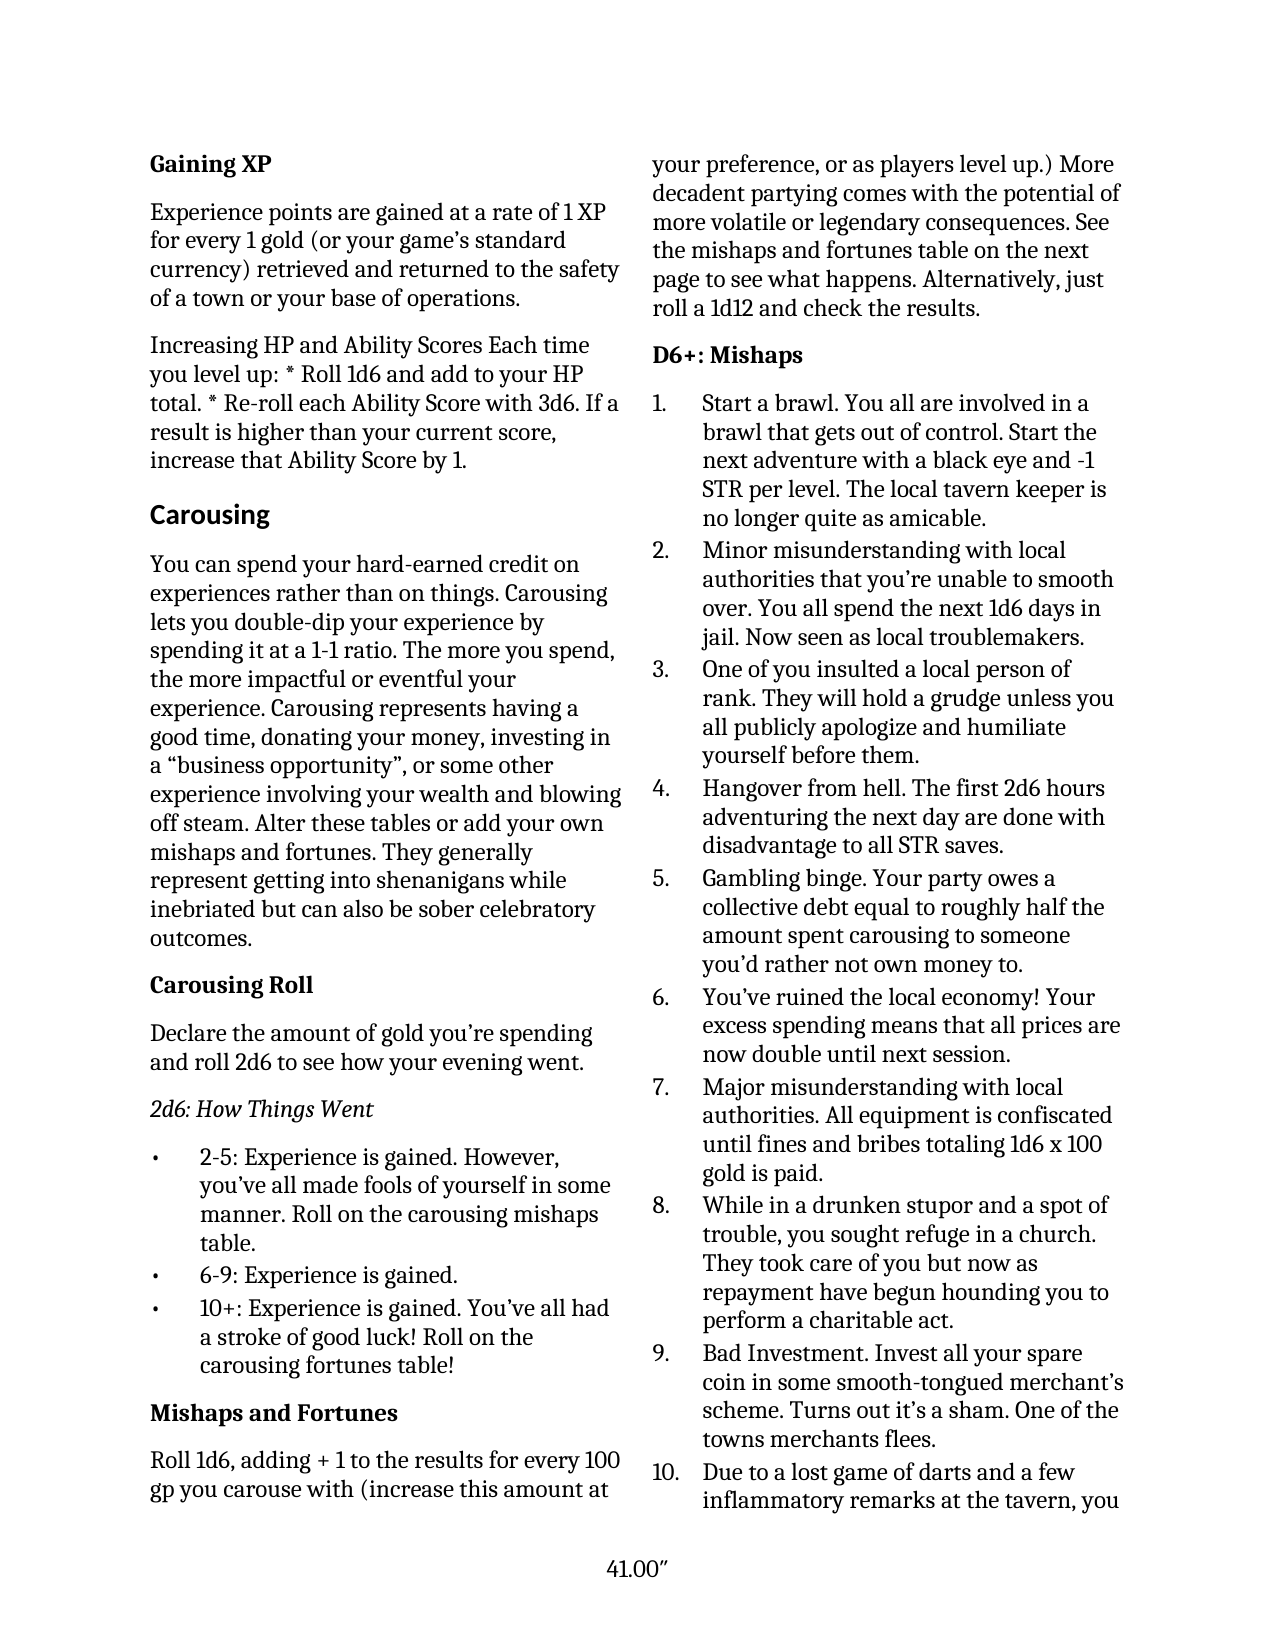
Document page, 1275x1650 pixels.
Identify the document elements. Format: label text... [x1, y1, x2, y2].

text Carousing Roll [150, 971, 622, 1000]
list 2-5: Experience is gained. However, you’ve all made fools of yourself in some manner. Roll on the carousing mishaps table. [150, 1143, 622, 1258]
list One of you insulted a local person of rank. They will hold a grudge unless you all publicly apologize and humiliate yourself before them. [652, 655, 1125, 770]
text D6+: Mishaps [652, 341, 1125, 370]
list Due to a lost game of darts and a few inflammatory remarks at the tavern, you [652, 1457, 1125, 1515]
list 6-9: Experience is gained. [150, 1261, 622, 1290]
text your preference, or as players level up.) More decadent partying comes with the potential of more volatile or legendary consequences. See the mishaps and fortunes table on the next page to see what happens. Alternatively, just roll a 1d12 and check the results. [652, 150, 1125, 322]
text Mishaps and Fortunes [150, 1399, 622, 1428]
text Roll 1d6, adding + 1 to the results for every 100 gp you carouse with (increase this amount at [150, 1446, 622, 1504]
list Gambling binge. Your party owes a collective debt equal to roughly half the amount spent carousing to someone you’d rather not own money to. [652, 864, 1125, 979]
text Increasing HP and Ability Scores Each time you level up: * Roll 1d6 and add to your HP total. * Re-roll each Ability Score with 3d6. If a result is higher than your current score, increase that Ability Score by 1. [150, 331, 622, 475]
list While in a drunken stupor and a spot of trouble, you sought refuge in a church. They took care of you but now as repayment have begun hounding you to perform a charitable act. [652, 1191, 1125, 1335]
text Experience points are gained at a rate of 1 XP for every 1 gold (or your game’s standard currency) retrieved and returned to the safety of a town or your base of operations. [150, 197, 622, 312]
list 10+: Experience is gained. You’ve all had a stroke of good luck! Roll on the carousing fortunes table! [150, 1294, 622, 1380]
list Start a brawl. You all are involved in a brawl that gets out of control. Start the next adventure with a black eye and -1 STR per level. The local tavern keeper is no longer quite as amicable. [652, 389, 1125, 532]
text Declare the amount of gold you’re spending and roll 2d6 to see how your evening went. [150, 1019, 622, 1076]
subtitle Carousing [150, 496, 622, 531]
text 2d6: How Things Went [150, 1095, 622, 1124]
list Hangover from hell. The first 2d6 hours adventuring the next day are done with disadvantage to all STR saves. [652, 774, 1125, 860]
list Minor misunderstanding with local authorities that you’re unable to smooth over. You all spend the next 1d6 days in jail. Now seen as local troublemakers. [652, 536, 1125, 651]
text You can spend your hard-earned credit on experiences rather than on things. Carousing lets you double-dip your experience by spending it at a 1-1 ratio. The more you spend, the more impactful or eventful your experience. Carousing represents having a good time, donating your money, investing in a “business opportunity”, or some other experience involving your wealth and blowing off steam. Alter these tables or add your own mishaps and fortunes. They generally represent getting into shenanigans while inebriated but can also be sober celebratory outcomes. [150, 550, 622, 953]
text Gaining XP [150, 150, 622, 179]
list Bad Investment. Invest all your spare coin in some smooth-tongued merchant’s scheme. Turns out it’s a sham. One of the towns merchants flees. [652, 1339, 1125, 1454]
list You’ve ruined the local economy! Your excess spending means that all prices are now double until next session. [652, 982, 1125, 1069]
list Major misunderstanding with local authorities. All equipment is confiscated until fines and bribes totaling 1d6 x 100 gold is paid. [652, 1072, 1125, 1187]
